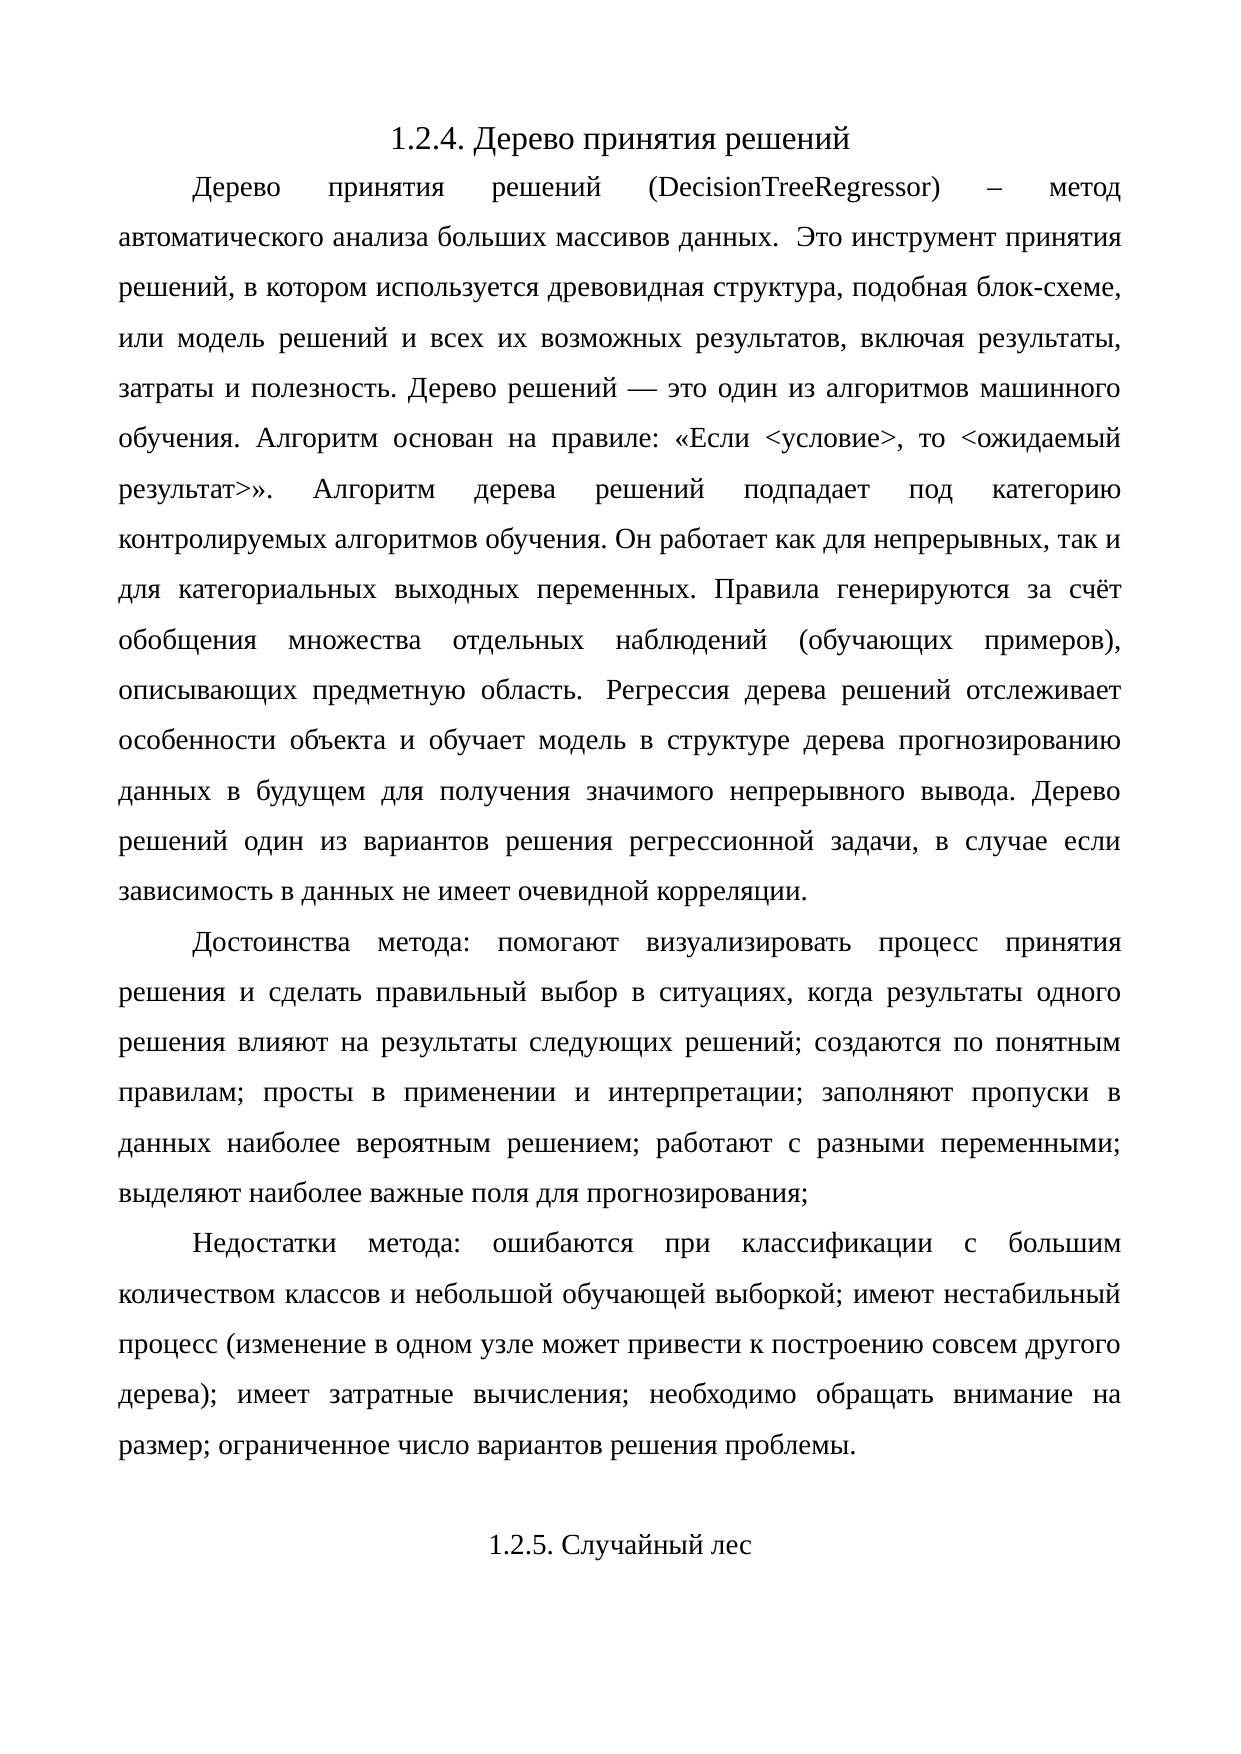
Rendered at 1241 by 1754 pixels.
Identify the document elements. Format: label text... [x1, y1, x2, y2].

text Дерево принятия решений (DecisionTreeRegressor) – метод автоматического анализа больших массивов данных. Это инструмент принятия решений, в котором используется древовидная структура, подобная блок-схеме, или модель решений и всех их возможных результатов, включая результаты, затраты и полезность. Дерево решений — это один из алгоритмов машинного обучения. Алгоритм основан на правиле: «Если <условие>, то <ожидаемый результат>». Алгоритм дерева решений подпадает под категорию контролируемых алгоритмов обучения. Он работает как для непрерывных, так и для категориальных выходных переменных. Правила генерируются за счёт обобщения множества отдельных наблюдений (обучающих примеров), описывающих предметную область. Регрессия дерева решений отслеживает особенности объекта и обучает модель в структуре дерева прогнозированию данных в будущем для получения значимого непрерывного вывода. Дерево решений один из вариантов решения регрессионной задачи, в случае если зависимость в данных не имеет очевидной корреляции. [118, 169, 1122, 907]
text Достоинства метода: помогают визуализировать процесс принятия решения и сделать правильный выбор в ситуациях, когда результаты одного решения влияют на результаты следующих решений; создаются по понятным правилам; просты в применении и интерпретации; заполняют пропуски в данных наиболее вероятным решением; работают с разными переменными; выделяют наиболее важные поля для прогнозирования; [118, 924, 1122, 1209]
text Недостатки метода: ошибаются при классификации с большим количеством классов и небольшой обучающей выборкой; имеют нестабильный процесс (изменение в одном узле может привести к построению совсем другого дерева); имеет затратные вычисления; необходимо обращать внимание на размер; ограниченное число вариантов решения проблемы. [118, 1226, 1122, 1460]
subtitle 1.2.4. Дерево принятия решений [118, 118, 1122, 156]
text 1.2.5. Случайный лес [118, 1527, 1122, 1561]
